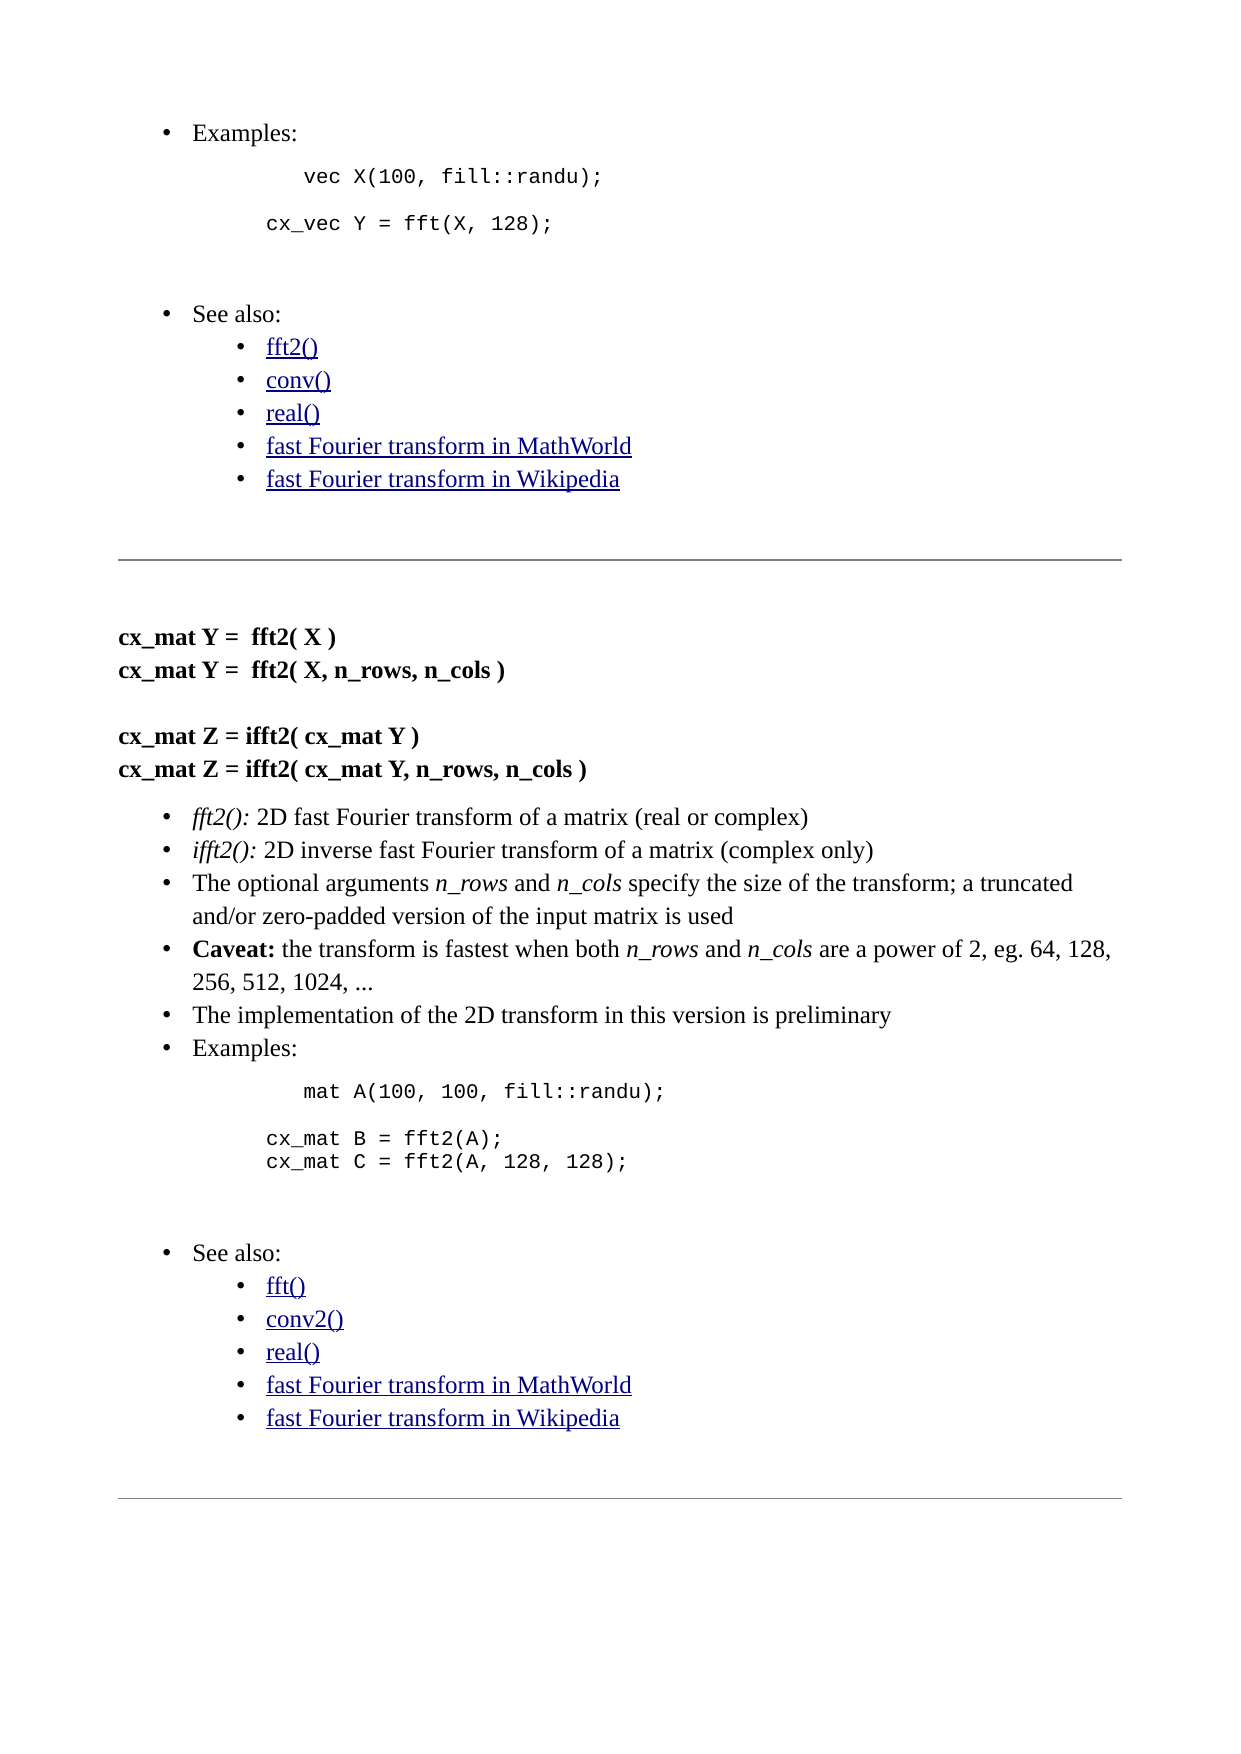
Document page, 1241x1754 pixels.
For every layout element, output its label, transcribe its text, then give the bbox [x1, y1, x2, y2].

list See also: [162, 1238, 1122, 1266]
list Examples: [162, 1033, 1122, 1062]
list cx_mat C = fft2(A, 128, 128); [236, 1152, 1122, 1175]
list real() [236, 398, 1122, 427]
list fast Fourier transform in Wikipedia [236, 464, 1122, 493]
list ifft2(): 2D inverse fast Fourier transform of a matrix (complex only) [162, 835, 1122, 864]
text cx_mat Y = fft2( X ) cx_mat Y = fft2( X, n_rows, n_cols ) cx_mat Z = ifft2( cx_mat Y ) cx_mat Z = ifft2( cx_mat Y, n_rows, n_cols ) [118, 622, 1122, 783]
list cx_vec Y = fft(X, 128); [236, 213, 1122, 237]
list fast Fourier transform in MathWorld [236, 431, 1122, 460]
list The implementation of the 2D transform in this version is preliminary [162, 1000, 1122, 1029]
list fft2(): 2D fast Fourier transform of a matrix (real or complex) [162, 802, 1122, 831]
list conv() [236, 365, 1122, 394]
list fast Fourier transform in MathWorld [236, 1370, 1122, 1398]
list cx_mat B = fft2(A); [236, 1128, 1122, 1152]
list Caveat: the transform is fastest when both n_rows and n_cols are a power of 2, eg. 64, 128, 256, 512, 1024, ... [162, 934, 1122, 996]
list real() [236, 1337, 1122, 1366]
list fast Fourier transform in Wikipedia [236, 1403, 1122, 1432]
list See also: [162, 299, 1122, 328]
list Examples: [162, 118, 1122, 147]
list vec X(100, fill::randu); [236, 166, 1122, 189]
list conv2() [236, 1304, 1122, 1332]
list The optional arguments n_rows and n_cols specify the size of the transform; a truncated and/or zero-padded version of the input matrix is used [162, 868, 1122, 930]
list fft2() [236, 332, 1122, 361]
list fft() [236, 1271, 1122, 1299]
list mat A(100, 100, fill::randu); [236, 1081, 1122, 1104]
